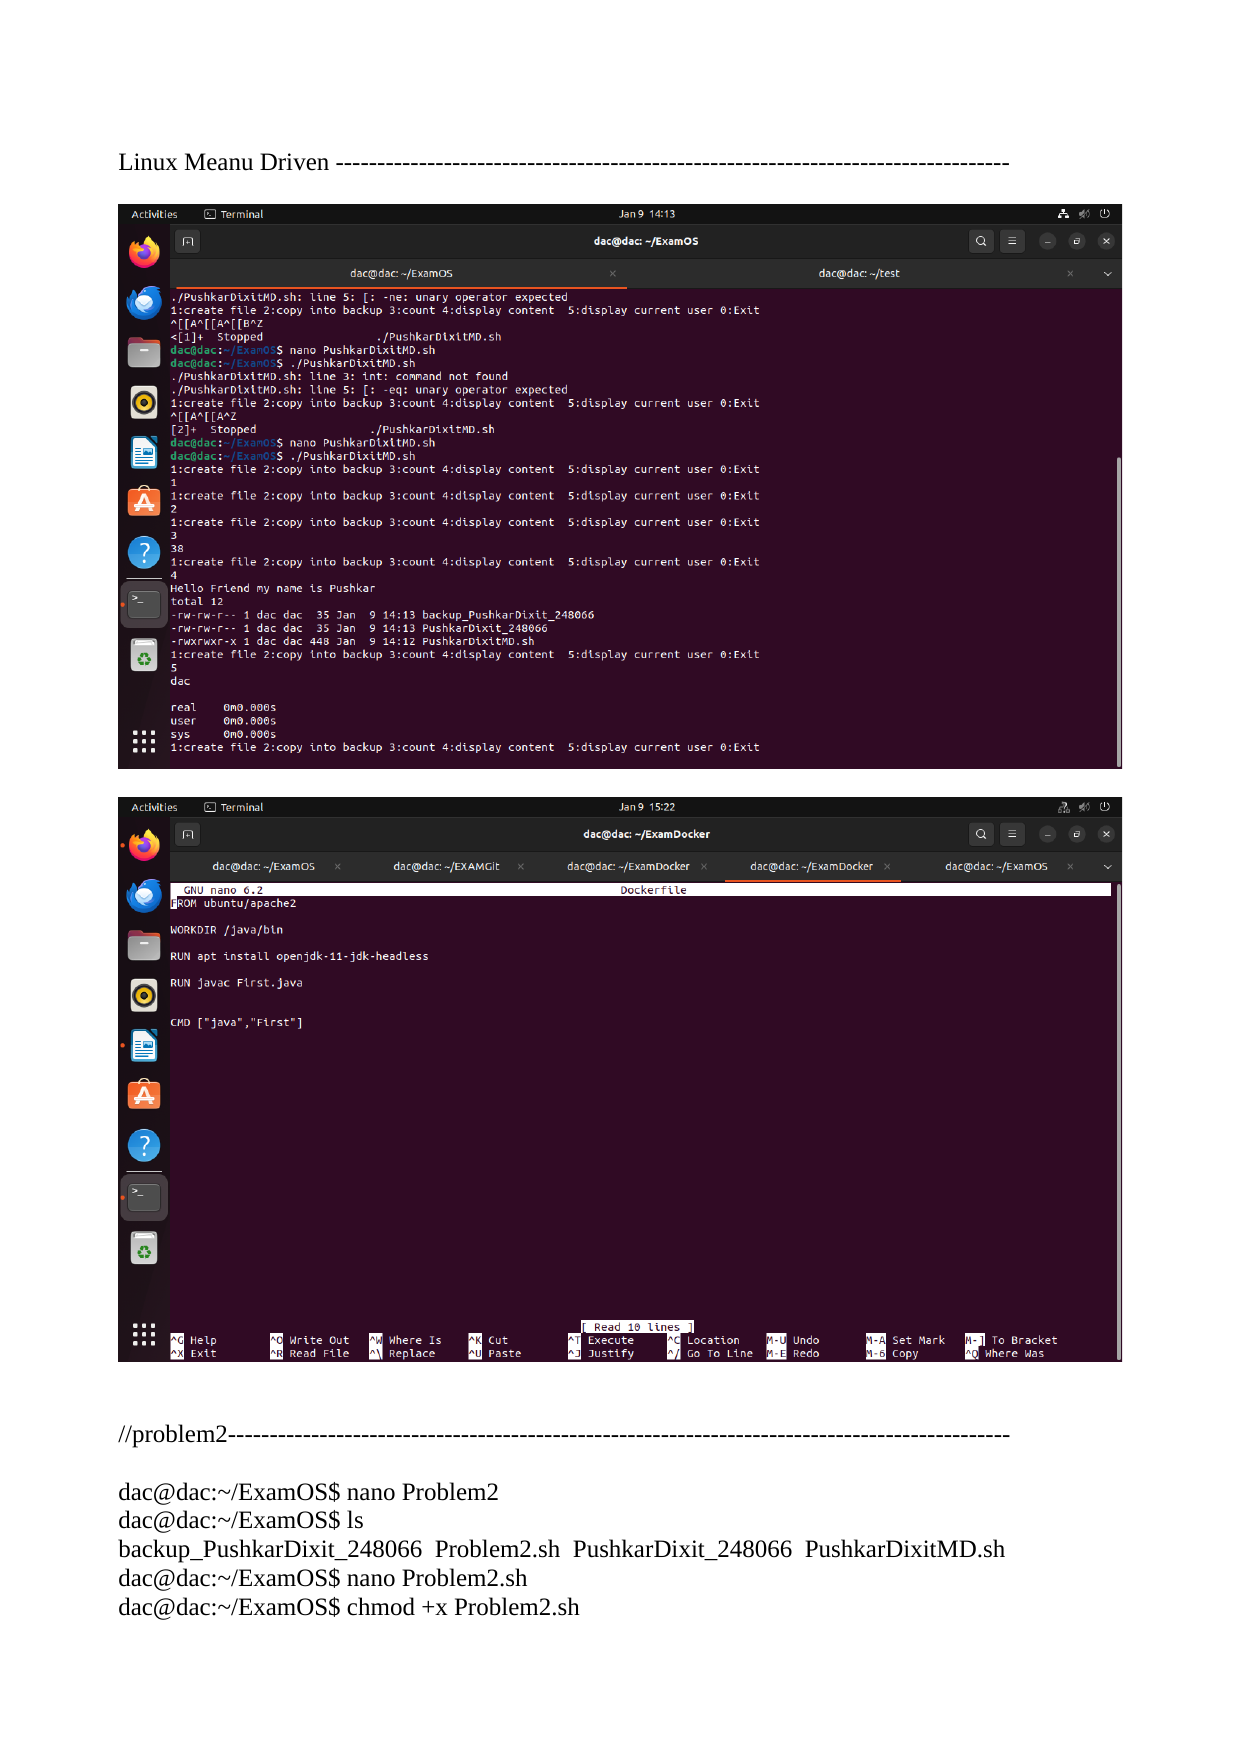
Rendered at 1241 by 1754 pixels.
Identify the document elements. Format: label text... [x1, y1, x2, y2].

text dac@dac:~/ExamOS$ nano Problem2 [118, 1477, 1122, 1506]
text Linux Meanu Driven --------------------------------------------------------------------------------- [118, 147, 1122, 176]
text dac@dac:~/ExamOS$ ls [118, 1506, 1122, 1534]
text dac@dac:~/ExamOS$ chmod +x Problem2.sh [118, 1592, 1122, 1621]
text dac@dac:~/ExamOS$ nano Problem2.sh [118, 1563, 1122, 1592]
picture [118, 204, 1123, 769]
text backup_PushkarDixit_248066 Problem2.sh PushkarDixit_248066 PushkarDixitMD.sh [118, 1534, 1122, 1563]
picture [118, 797, 1123, 1362]
text //problem2---------------------------------------------------------------------------------------------- [118, 1419, 1122, 1448]
